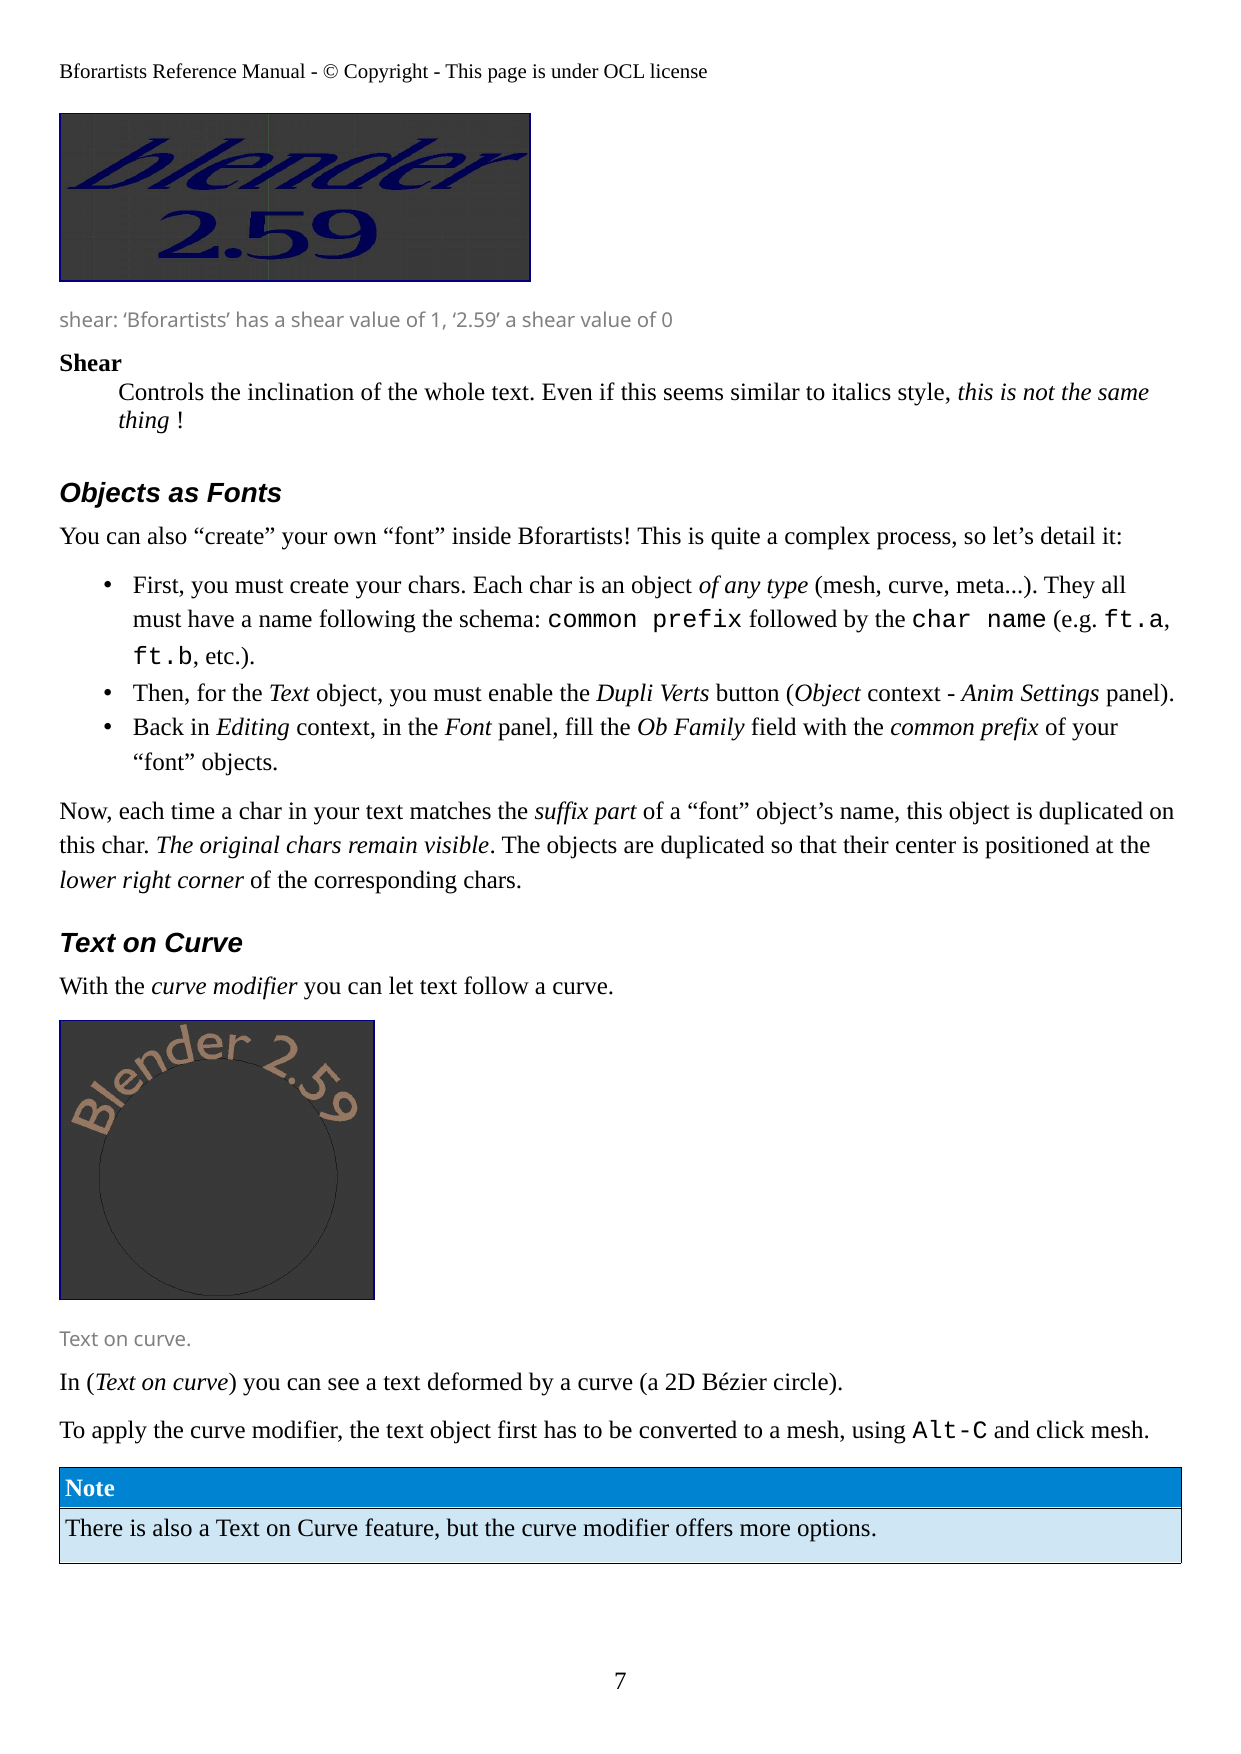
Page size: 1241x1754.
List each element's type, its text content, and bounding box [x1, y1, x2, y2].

subtitle Shear [59, 348, 1181, 377]
list Then, for the Text object, you must enable the Dupli Verts button (Object context - Anim Settings panel). [103, 678, 1181, 707]
text With the curve modifier you can let text follow a curve. [59, 971, 1181, 999]
text In (Text on curve) you can see a text deformed by a curve (a 2D Bézier circle). [59, 1367, 1181, 1395]
subtitle Objects as Fonts [59, 476, 1181, 508]
text To apply the curve modifier, the text object first has to be converted to a mesh, using Alt-C and click mesh. [59, 1416, 1181, 1446]
list Controls the inclination of the whole text. Even if this seems similar to italics style, this is not the same thing ! [118, 377, 1181, 434]
table_cell There is also a Text on Curve feature, but the curve modifier offers more options. [60, 1509, 1181, 1562]
list Back in Editing context, in the Font panel, fill the Ob Family field with the common prefix of your “font” objects. [103, 712, 1181, 776]
list First, you must create your chars. Each char is an object of any type (mesh, curve, meta...). They all must have a name following the schema: common prefix followed by the char name (e.g. ft.a, ft.b, etc.). [103, 570, 1181, 672]
text shear: ‘Bforartists’ has a shear value of 1, ‘2.59’ a shear value of 0 [59, 302, 1181, 333]
text You can also “create” your own “font” inside Bforartists! This is quite a complex process, so let’s detail it: [59, 521, 1181, 549]
subtitle Text on Curve [59, 926, 1181, 958]
table_header Note [60, 1468, 1181, 1507]
picture [61, 114, 529, 280]
text Text on curve. [59, 1321, 1181, 1352]
picture [61, 1021, 373, 1299]
text Now, each time a char in your text matches the suffix part of a “font” object’s name, this object is duplicated on this char. The original chars remain visible. The objects are duplicated so that their center is positioned at the lower right corner of the corresponding chars. [59, 796, 1181, 893]
